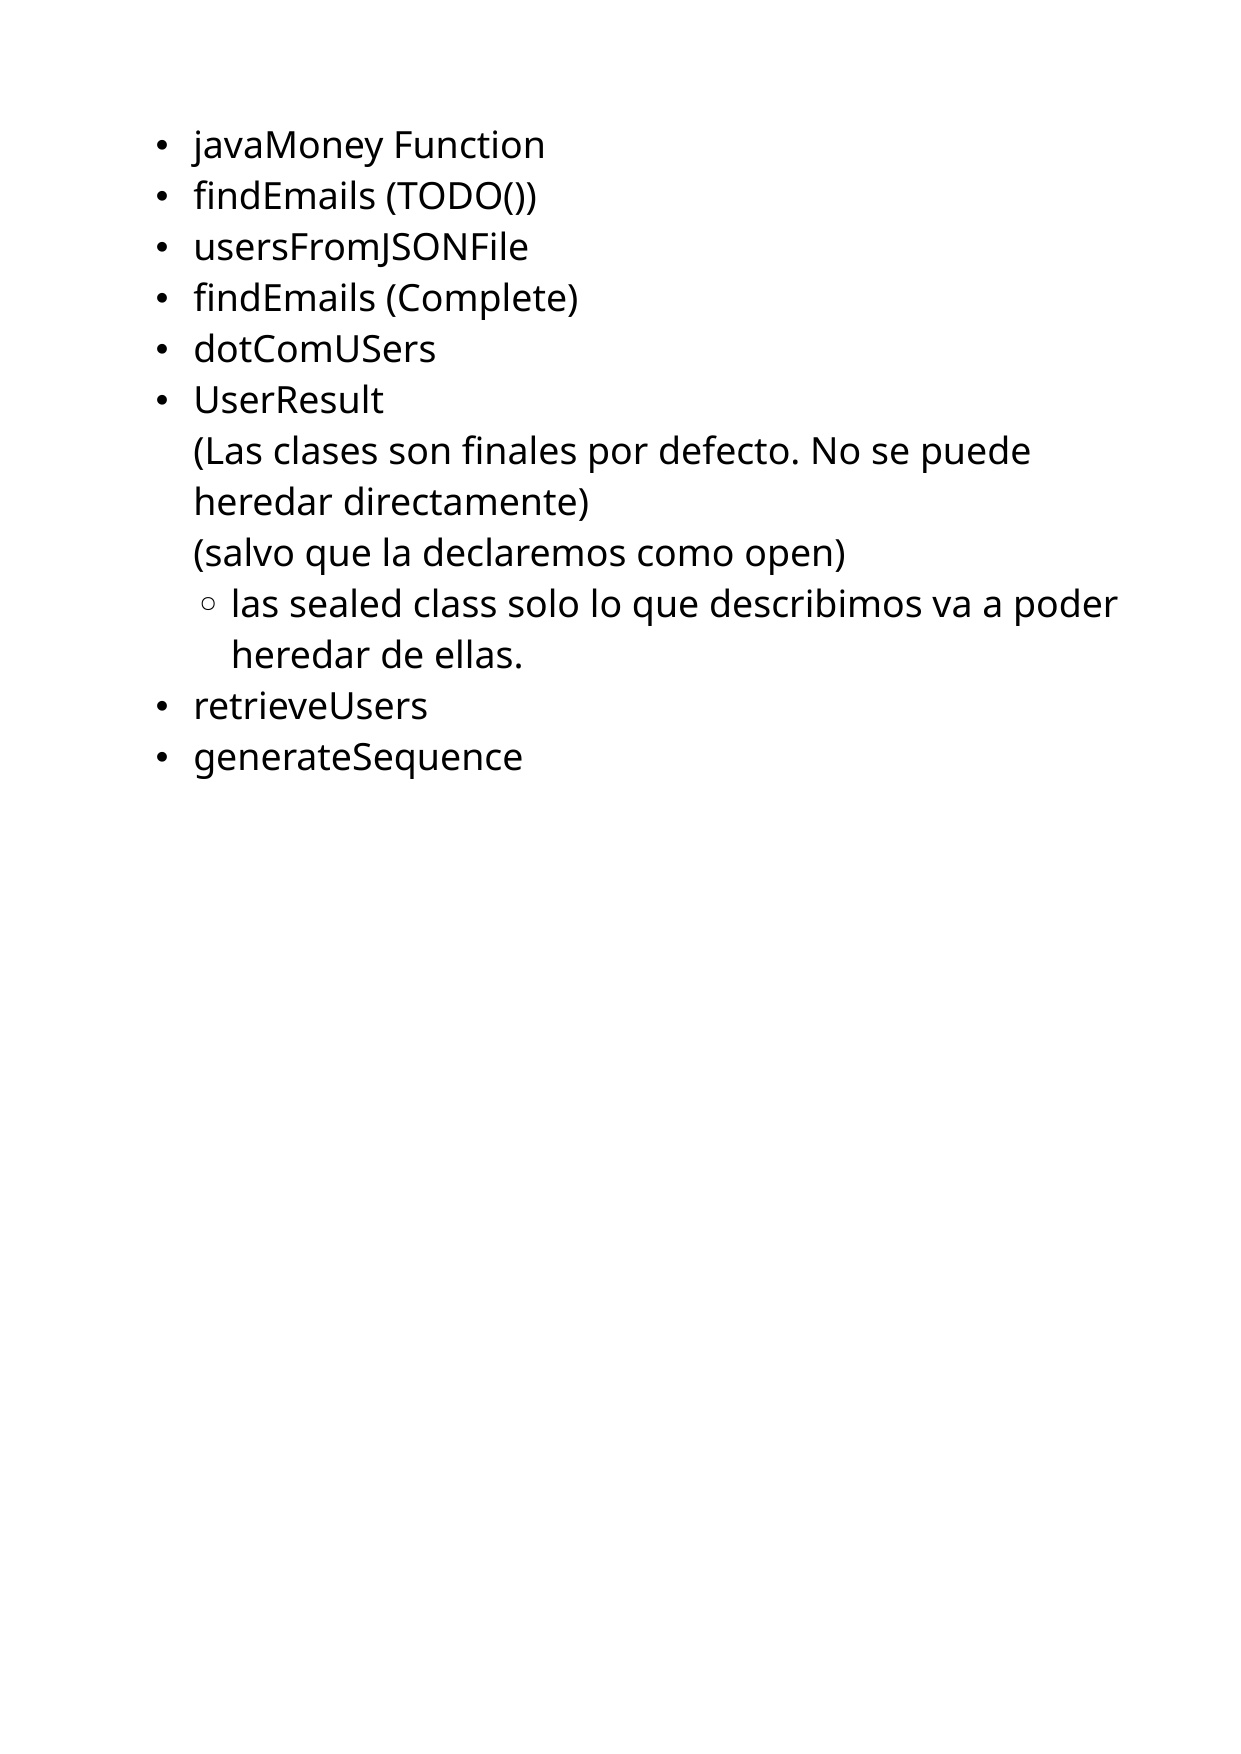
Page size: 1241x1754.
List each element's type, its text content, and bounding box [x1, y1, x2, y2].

list UserResult (Las clases son finales por defecto. No se puede heredar directamente) (salvo que la declaremos como open) [156, 373, 1122, 577]
list usersFromJSONFile [156, 220, 1122, 271]
list findEmails (Complete) [156, 271, 1122, 322]
list las sealed class solo lo que describimos va a poder heredar de ellas. [193, 577, 1122, 679]
list dotComUSers [156, 322, 1122, 373]
list retrieveUsers [156, 679, 1122, 731]
list generateSequence [156, 731, 1122, 782]
list findEmails (TODO()) [156, 169, 1122, 220]
list javaMoney Function [156, 118, 1122, 169]
